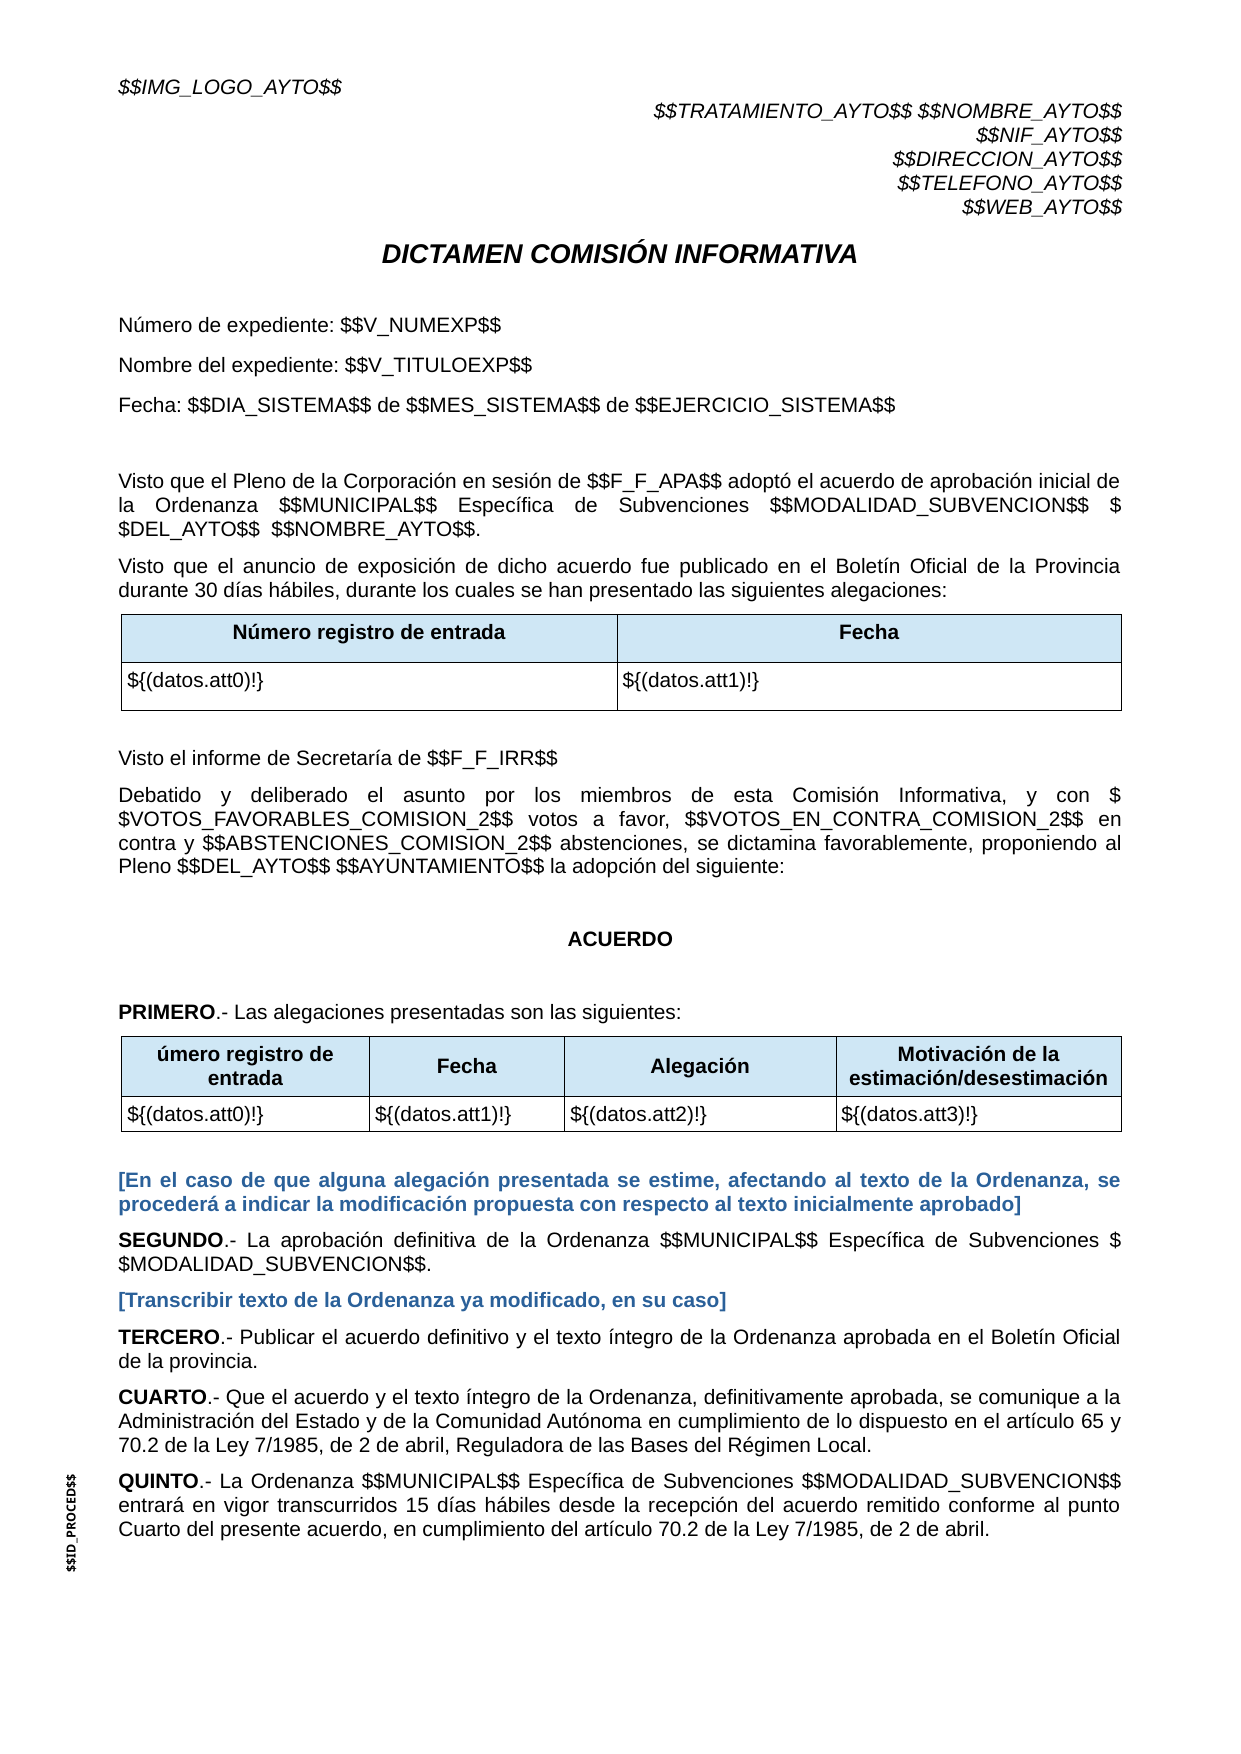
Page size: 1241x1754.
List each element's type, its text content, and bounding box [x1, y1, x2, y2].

table_header Fecha [618, 615, 1121, 662]
text Visto que el anuncio de exposición de dicho acuerdo fue publicado en el Boletín Oficial de la Provincia durante 30 días hábiles, durante los cuales se han presentado las siguientes alegaciones: [118, 553, 1122, 601]
table_header Motivación de la estimación/desestimación [837, 1037, 1121, 1096]
text SEGUNDO.- La aprobación definitiva de la Ordenanza $$MUNICIPAL$$ Específica de Subvenciones $$MODALIDAD_SUBVENCION$$. [118, 1228, 1122, 1276]
text DICTAMEN COMISIÓN INFORMATIVA [118, 238, 1122, 269]
table_header Alegación [565, 1037, 836, 1096]
text Debatido y deliberado el asunto por los miembros de esta Comisión Informativa, y con $$VOTOS_FAVORABLES_COMISION_2$$ votos a favor, $$VOTOS_EN_CONTRA_COMISION_2$$ en contra y $$ABSTENCIONES_COMISION_2$$ abstenciones, se dictamina favorablemente, proponiendo al Pleno $$DEL_AYTO$$ $$AYUNTAMIENTO$$ la adopción del siguiente: [118, 782, 1122, 878]
text [Transcribir texto de la Ordenanza ya modificado, en su caso] [118, 1288, 1122, 1312]
table_cell ${(datos.att1)!} [370, 1097, 564, 1131]
table_cell ${(datos.att3)!} [837, 1097, 1121, 1131]
table_cell ${(datos.att1)!} [618, 663, 1121, 709]
table_header Número registro de entrada [122, 615, 617, 662]
text Nombre del expediente: $$V_TITULOEXP$$ [118, 353, 1122, 377]
text Fecha: $$DIA_SISTEMA$$ de $$MES_SISTEMA$$ de $$EJERCICIO_SISTEMA$$ [118, 393, 1122, 417]
text Visto el informe de Secretaría de $$F_F_IRR$$ [118, 746, 1122, 770]
table_cell ${(datos.att0)!}<jooscript> <insert-around element="table:table-row"> [#if DATOS_ALEGACIONES??] [#assign DATOS_ALEGACIONES_AUXILIAR=DATOS_ALEGACIONES] [/#if] [#if TAB_DATOS_ALEGACIONES??] [#assign DATOS_ALEGACIONES_AUXILIAR=TAB_DATOS_ALEGACIONES] [/#if] [#if DATOS_ALEGACIONES_AUXILIAR?? &amp;&amp; DATOS_ALEGACIONES_AUXILIAR?is_enumerable] [#list DATOS_ALEGACIONES_AUXILIAR as datos] <content/> [/#list] [/#if] </insert-around> </jooscript> [122, 663, 617, 709]
table_cell ${(datos.att2)!} [565, 1097, 836, 1131]
text [En el caso de que alguna alegación presentada se estime, afectando al texto de la Ordenanza, se procederá a indicar la modificación propuesta con respecto al texto inicialmente aprobado] [118, 1167, 1122, 1215]
text Visto que el Pleno de la Corporación en sesión de $$F_F_APA$$ adoptó el acuerdo de aprobación inicial de la Ordenanza $$MUNICIPAL$$ Específica de Subvenciones $$MODALIDAD_SUBVENCION$$ $$DEL_AYTO$$ $$NOMBRE_AYTO$$. [118, 469, 1122, 541]
text ACUERDO [118, 927, 1122, 951]
table_header Fecha [370, 1037, 564, 1096]
table_header úmero registro de entrada [122, 1037, 369, 1096]
text QUINTO.- La Ordenanza $$MUNICIPAL$$ Específica de Subvenciones $$MODALIDAD_SUBVENCION$$ entrará en vigor transcurridos 15 días hábiles desde la recepción del acuerdo remitido conforme al punto Cuarto del presente acuerdo, en cumplimiento del artículo 70.2 de la Ley 7/1985, de 2 de abril. [118, 1469, 1122, 1541]
text CUARTO.- Que el acuerdo y el texto íntegro de la Ordenanza, definitivamente aprobada, se comunique a la Administración del Estado y de la Comunidad Autónoma en cumplimiento de lo dispuesto en el artículo 65 y 70.2 de la Ley 7/1985, de 2 de abril, Reguladora de las Bases del Régimen Local. [118, 1385, 1122, 1457]
text TERCERO.- Publicar el acuerdo definitivo y el texto íntegro de la Ordenanza aprobada en el Boletín Oficial de la provincia. [118, 1324, 1122, 1372]
text PRIMERO.- Las alegaciones presentadas son las siguientes: [118, 1000, 1122, 1024]
text Número de expediente: $$V_NUMEXP$$ [118, 313, 1122, 337]
